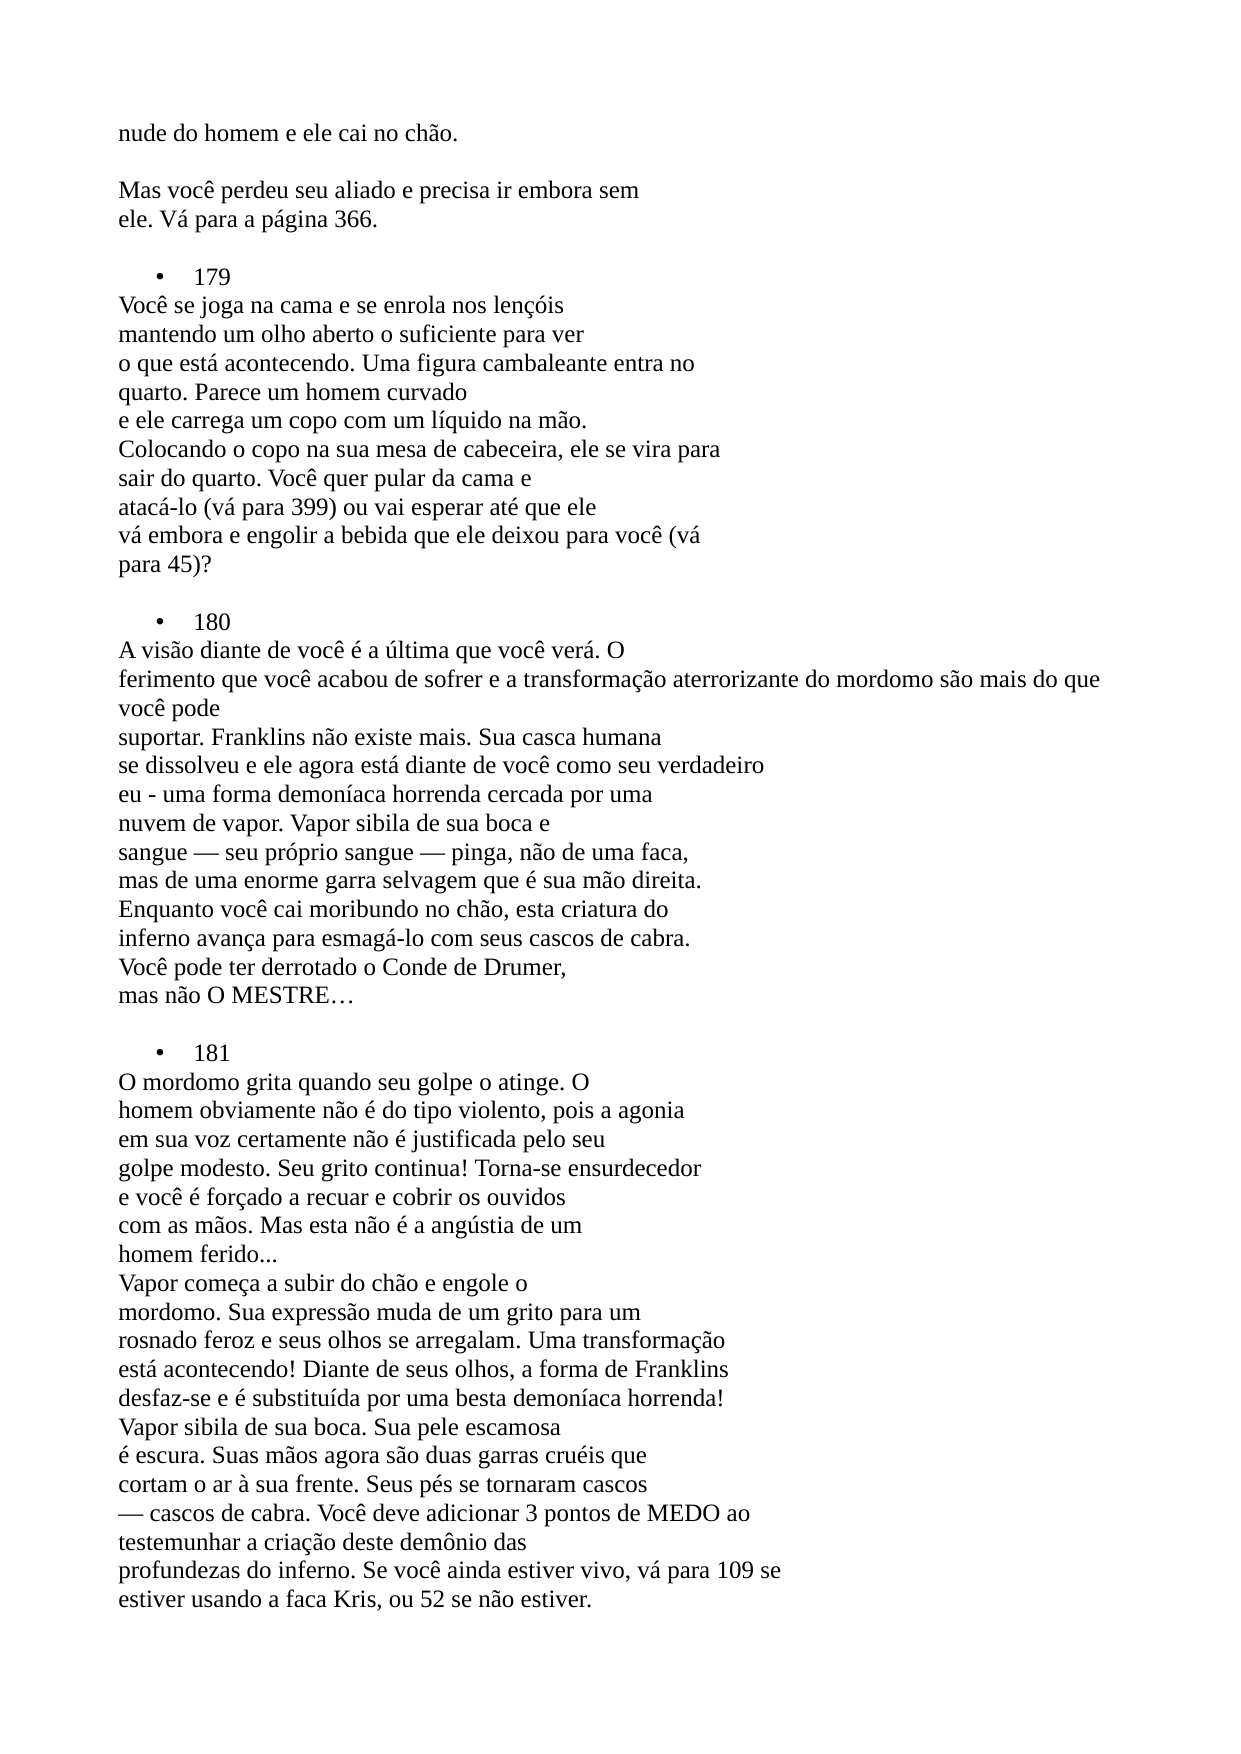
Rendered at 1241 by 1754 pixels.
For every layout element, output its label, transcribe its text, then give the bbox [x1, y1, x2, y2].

list 181 [156, 1038, 1122, 1067]
text O mordomo grita quando seu golpe o atinge. O homem obviamente não é do tipo violento, pois a agonia em sua voz certamente não é justificada pelo seu golpe modesto. Seu grito continua! Torna-se ensurdecedor e você é forçado a recuar e cobrir os ouvidos com as mãos. Mas esta não é a angústia de um homem ferido... Vapor começa a subir do chão e engole o mordomo. Sua expressão muda de um grito para um rosnado feroz e seus olhos se arregalam. Uma transformação está acontecendo! Diante de seus olhos, a forma de Franklins desfaz-se e é substituída por uma besta demoníaca horrenda! Vapor sibila de sua boca. Sua pele escamosa é escura. Suas mãos agora são duas garras cruéis que cortam o ar à sua frente. Seus pés se tornaram cascos — cascos de cabra. Você deve adicionar 3 pontos de MEDO ao testemunhar a criação deste demônio das profundezas do inferno. Se você ainda estiver vivo, vá para 109 se estiver usando a faca Kris, ou 52 se não estiver. [118, 1067, 1122, 1613]
text ele. Vá para a página 366. [118, 204, 1122, 233]
text Você se joga na cama e se enrola nos lençóis mantendo um olho aberto o suficiente para ver o que está acontecendo. Uma figura cambaleante entra no quarto. Parece um homem curvado e ele carrega um copo com um líquido na mão. Colocando o copo na sua mesa de cabeceira, ele se vira para sair do quarto. Você quer pular da cama e atacá-lo (vá para 399) ou vai esperar até que ele vá embora e engolir a bebida que ele deixou para você (vá para 45)? [118, 291, 1122, 578]
text A visão diante de você é a última que você verá. O ferimento que você acabou de sofrer e a transformação aterrorizante do mordomo são mais do que você pode suportar. Franklins não existe mais. Sua casca humana se dissolveu e ele agora está diante de você como seu verdadeiro eu - uma forma demoníaca horrenda cercada por uma nuvem de vapor. Vapor sibila de sua boca e sangue — seu próprio sangue — pinga, não de uma faca, mas de uma enorme garra selvagem que é sua mão direita. Enquanto você cai moribundo no chão, esta criatura do inferno avança para esmagá-lo com seus cascos de cabra. Você pode ter derrotado o Conde de Drumer, mas não O MESTRE… [118, 636, 1122, 1009]
list 179 [156, 262, 1122, 291]
list 180 [156, 607, 1122, 636]
text Mas você perdeu seu aliado e precisa ir embora sem [118, 176, 1122, 204]
text nude do homem e ele cai no chão. [118, 118, 1122, 147]
